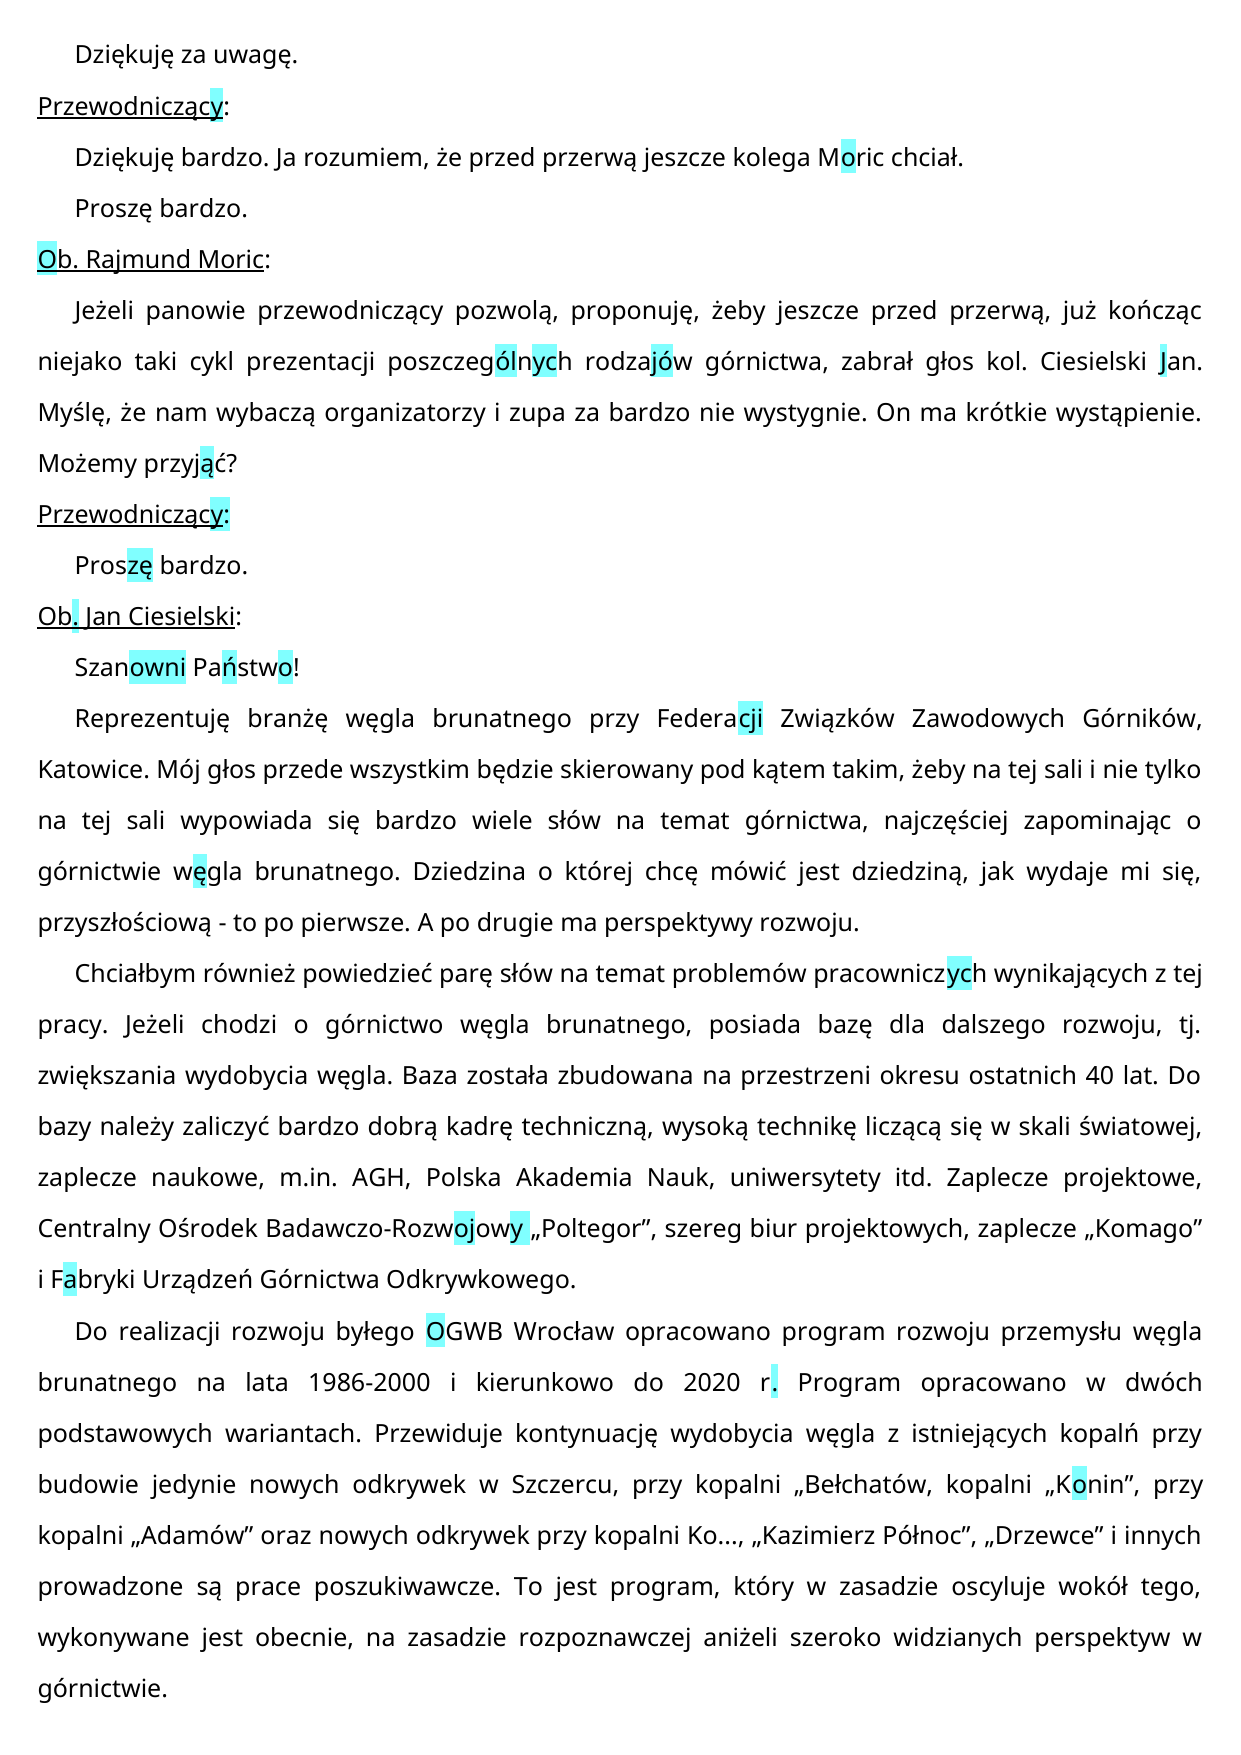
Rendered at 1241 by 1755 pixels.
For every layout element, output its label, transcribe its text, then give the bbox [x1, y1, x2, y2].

text Proszę bardzo. [37, 548, 1203, 582]
text Reprezentuję branżę węgla brunatnego przy Federacji Związków Zawodowych Górników, Katowice. Mój głos przede wszystkim będzie skierowany pod kątem takim, żeby na tej sali i nie tylko na tej sali wypowiada się bardzo wiele słów na temat górnictwa, najczęściej zapominając o górnictwie węgla brunatnego. Dziedzina o której chcę mówić jest dziedziną, jak wydaje mi się, przyszłościową - to po pierwsze. A po drugie ma perspektywy rozwoju. [37, 701, 1203, 939]
text Przewodniczący: [37, 497, 1203, 531]
text Dziękuję za uwagę. [37, 37, 1203, 71]
text Dziękuję bardzo. Ja rozumiem, że przed przerwą jeszcze kolega Moric chciał. [37, 139, 1203, 173]
text Szanowni Państwo! [37, 650, 1203, 684]
text Proszę bardzo. [37, 190, 1203, 224]
text Jeżeli panowie przewodniczący pozwolą, proponuję, żeby jeszcze przed przerwą, już kończąc niejako taki cykl prezentacji poszczególnych rodzajów górnictwa, zabrał głos kol. Ciesielski Jan. Myślę, że nam wybaczą organizatorzy i zupa za bardzo nie wystygnie. On ma krótkie wystąpienie. Możemy przyjąć? [37, 292, 1203, 479]
text Ob. Rajmund Moric: [37, 241, 1203, 275]
text Do realizacji rozwoju byłego OGWB Wrocław opracowano program rozwoju przemysłu węgla brunatnego na lata 1986-2000 i kierunkowo do 2020 r. Program opracowano w dwóch podstawowych wariantach. Przewiduje kontynuację wydobycia węgla z istniejących kopalń przy budowie jedynie nowych odkrywek w Szczercu, przy kopalni „Bełchatów, kopalni „Konin”, przy kopalni „Adamów” oraz nowych odkrywek przy kopalni Ko..., „Kazimierz Północ”, „Drzewce” i innych prowadzone są prace poszukiwawcze. To jest program, który w zasadzie oscyluje wokół tego, wykonywane jest obecnie, na zasadzie rozpoznawczej aniżeli szeroko widzianych perspektyw w górnictwie. [37, 1313, 1203, 1704]
text Ob. Jan Ciesielski: [37, 599, 1203, 633]
text Chciałbym również powiedzieć parę słów na temat problemów pracowniczych wynikających z tej pracy. Jeżeli chodzi o górnictwo węgla brunatnego, posiada bazę dla dalszego rozwoju, tj. zwiększania wydobycia węgla. Baza została zbudowana na przestrzeni okresu ostatnich 40 lat. Do bazy należy zaliczyć bardzo dobrą kadrę techniczną, wysoką technikę liczącą się w skali światowej, zaplecze naukowe, m.in. AGH, Polska Akademia Nauk, uniwersytety itd. Zaplecze projektowe, Centralny Ośrodek Badawczo-Rozwojowy „Poltegor”, szereg biur projektowych, zaplecze „Komago” i Fabryki Urządzeń Górnictwa Odkrywkowego. [37, 956, 1203, 1296]
text Przewodniczący: [37, 88, 1203, 122]
